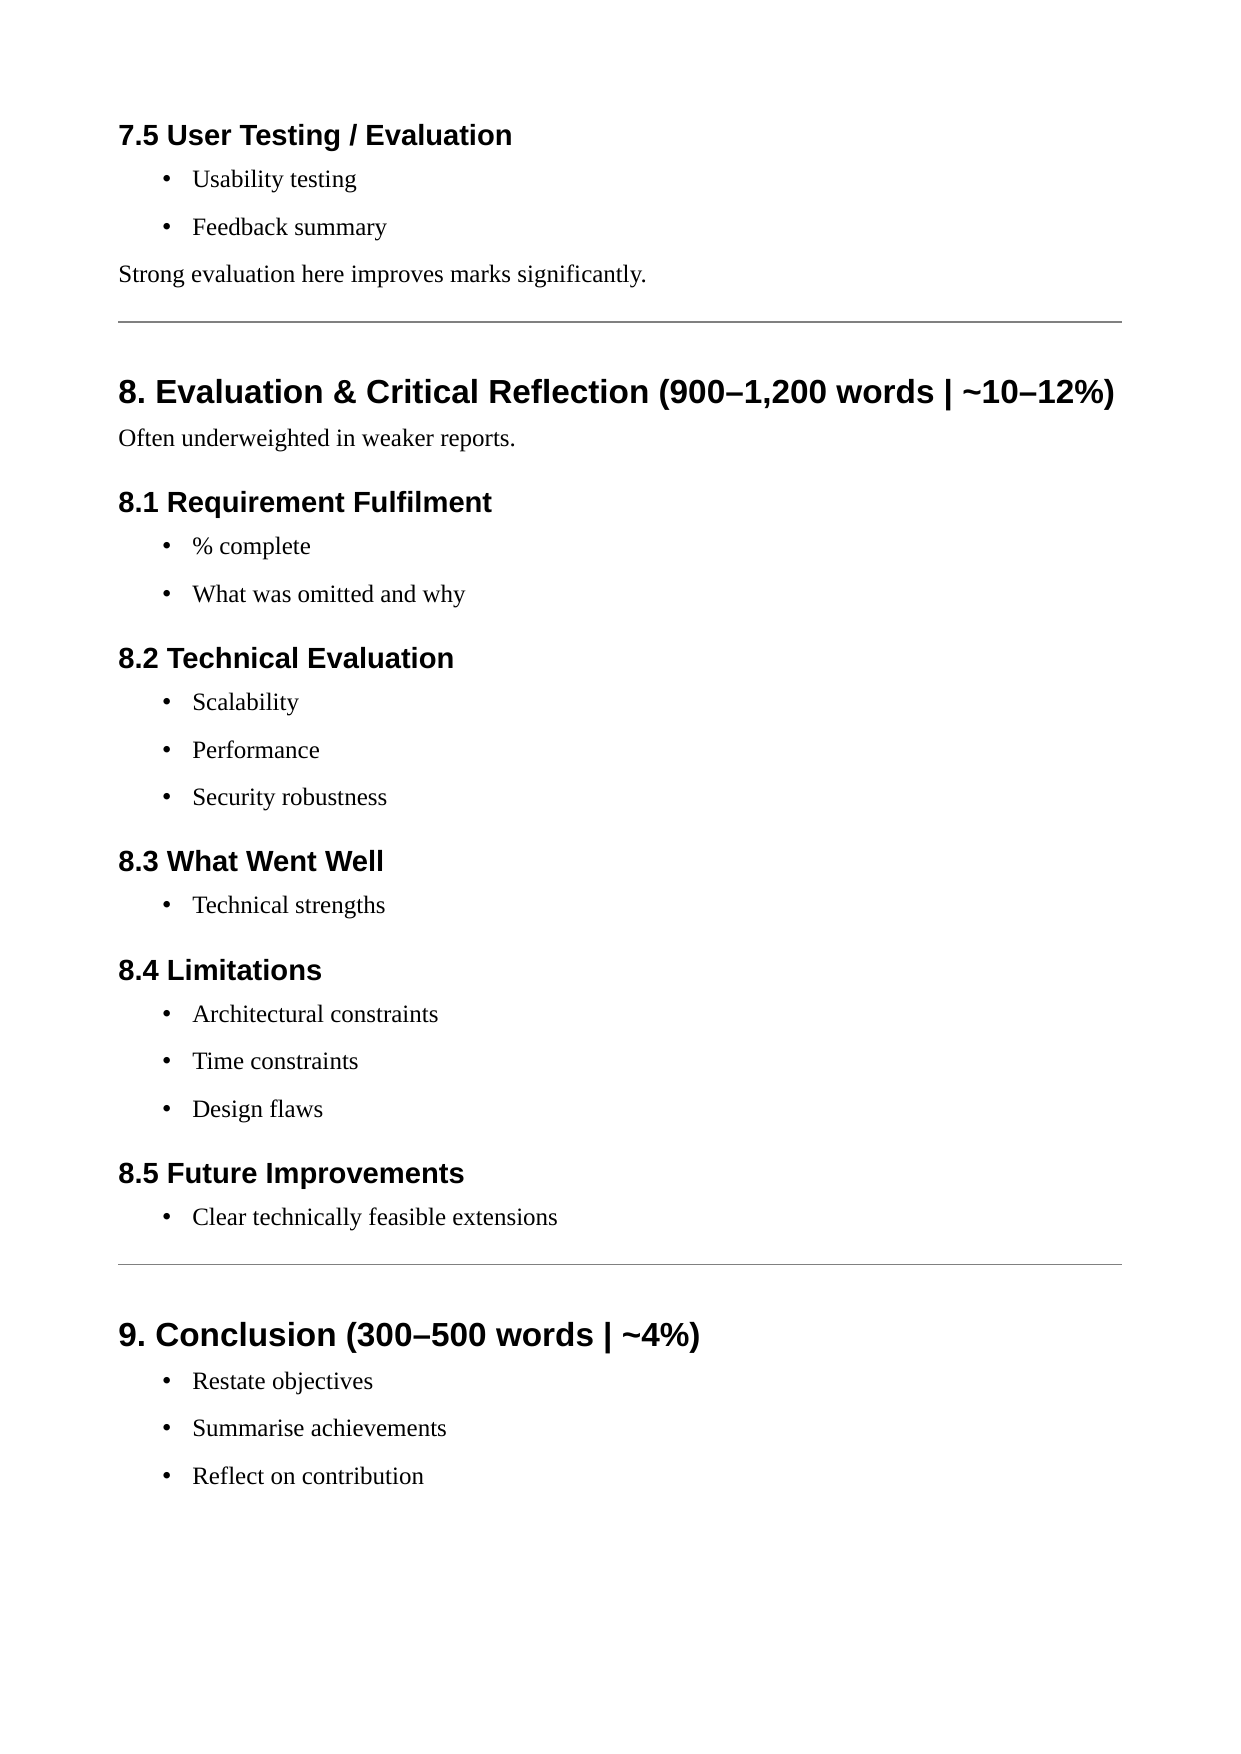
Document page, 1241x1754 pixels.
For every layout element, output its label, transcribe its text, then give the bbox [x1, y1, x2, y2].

list Feedback summary [162, 212, 1122, 241]
text Strong evaluation here improves marks significantly. [118, 259, 1122, 288]
subtitle 7.5 User Testing / Evaluation [118, 118, 1122, 152]
subtitle 8.2 Technical Evaluation [118, 641, 1122, 674]
subtitle 8.3 What Went Well [118, 844, 1122, 878]
subtitle 8.5 Future Improvements [118, 1156, 1122, 1190]
list % complete [162, 531, 1122, 560]
list Architectural constraints [162, 999, 1122, 1027]
list Reflect on contribution [162, 1461, 1122, 1490]
subtitle 8. Evaluation & Critical Reflection (900–1,200 words | ~10–12%) [118, 372, 1122, 411]
list Performance [162, 735, 1122, 763]
subtitle 9. Conclusion (300–500 words | ~4%) [118, 1315, 1122, 1353]
list Scalability [162, 687, 1122, 716]
list Usability testing [162, 164, 1122, 193]
list What was omitted and why [162, 579, 1122, 608]
subtitle 8.4 Limitations [118, 953, 1122, 986]
subtitle 8.1 Requirement Fulfilment [118, 485, 1122, 519]
list Technical strengths [162, 891, 1122, 919]
list Security robustness [162, 782, 1122, 811]
list Restate objectives [162, 1366, 1122, 1394]
list Time constraints [162, 1046, 1122, 1075]
list Summarise achievements [162, 1413, 1122, 1442]
text Often underweighted in weaker reports. [118, 423, 1122, 452]
list Design flaws [162, 1094, 1122, 1123]
list Clear technically feasible extensions [162, 1202, 1122, 1231]
